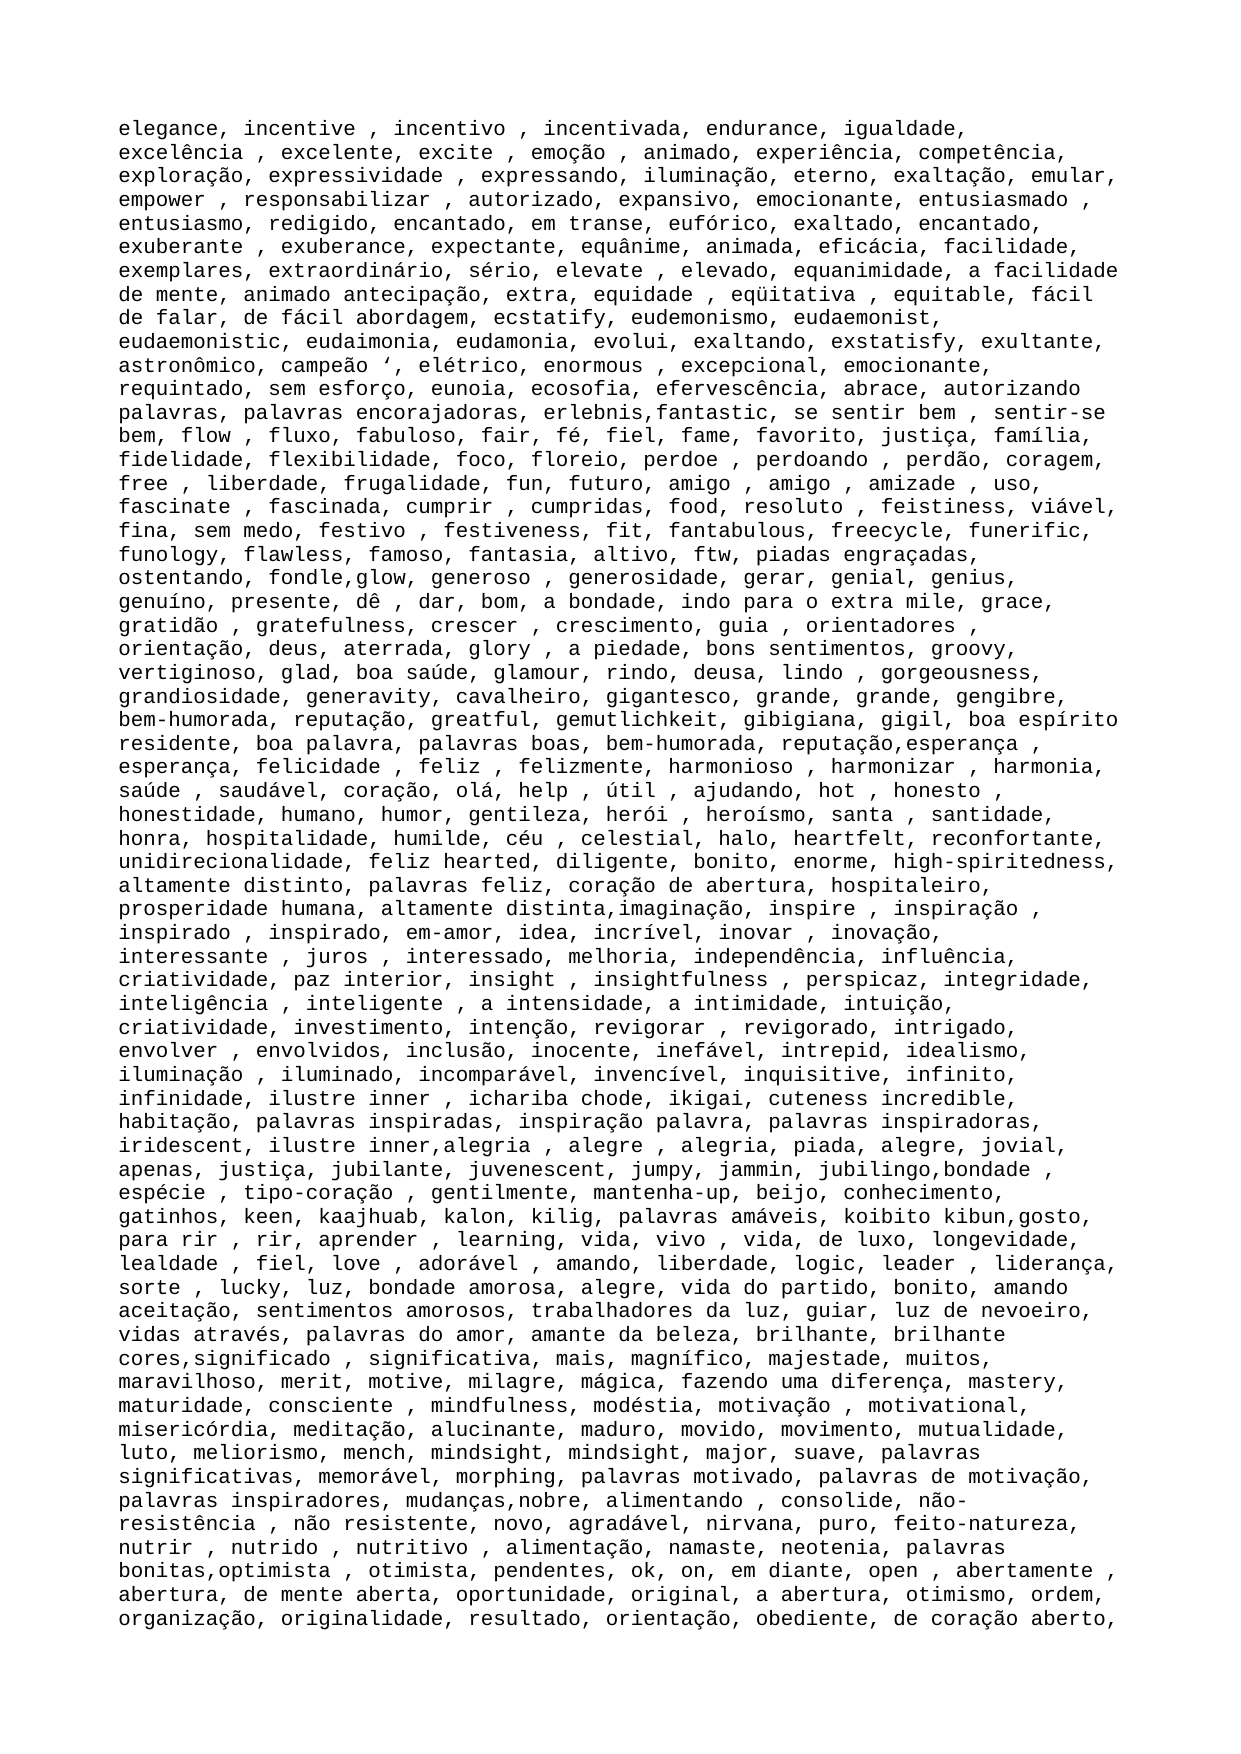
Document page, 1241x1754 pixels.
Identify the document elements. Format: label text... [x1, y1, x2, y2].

text elegance, incentive , incentivo , incentivada, endurance, igualdade, excelência , excelente, excite , emoção , animado, experiência, competência, exploração, expressividade , expressando, iluminação, eterno, exaltação, emular, empower , responsabilizar , autorizado, expansivo, emocionante, entusiasmado , entusiasmo, redigido, encantado, em transe, eufórico, exaltado, encantado, exuberante , exuberance, expectante, equânime, animada, eficácia, facilidade, exemplares, extraordinário, sério, elevate , elevado, equanimidade, a facilidade de mente, animado antecipação, extra, equidade , eqüitativa , equitable, fácil de falar, de fácil abordagem, ecstatify, eudemonismo, eudaemonist, eudaemonistic, eudaimonia, eudamonia, evolui, exaltando, exstatisfy, exultante, astronômico, campeão ‘, elétrico, enormous , excepcional, emocionante, requintado, sem esforço, eunoia, ecosofia, efervescência, abrace, autorizando palavras, palavras encorajadoras, erlebnis,fantastic, se sentir bem , sentir-se bem, flow , fluxo, fabuloso, fair, fé, fiel, fame, favorito, justiça, família, fidelidade, flexibilidade, foco, floreio, perdoe , perdoando , perdão, coragem, free , liberdade, frugalidade, fun, futuro, amigo , amigo , amizade , uso, fascinate , fascinada, cumprir , cumpridas, food, resoluto , feistiness, viável, fina, sem medo, festivo , festiveness, fit, fantabulous, freecycle, funerific, funology, flawless, famoso, fantasia, altivo, ftw, piadas engraçadas, ostentando, fondle,glow, generoso , generosidade, gerar, genial, genius, genuíno, presente, dê , dar, bom, a bondade, indo para o extra mile, grace, gratidão , gratefulness, crescer , crescimento, guia , orientadores , orientação, deus, aterrada, glory , a piedade, bons sentimentos, groovy, vertiginoso, glad, boa saúde, glamour, rindo, deusa, lindo , gorgeousness, grandiosidade, generavity, cavalheiro, gigantesco, grande, grande, gengibre, bem-humorada, reputação, greatful, gemutlichkeit, gibigiana, gigil, boa espírito residente, boa palavra, palavras boas, bem-humorada, reputação,esperança , esperança, felicidade , feliz , felizmente, harmonioso , harmonizar , harmonia, saúde , saudável, coração, olá, help , útil , ajudando, hot , honesto , honestidade, humano, humor, gentileza, herói , heroísmo, santa , santidade, honra, hospitalidade, humilde, céu , celestial, halo, heartfelt, reconfortante, unidirecionalidade, feliz hearted, diligente, bonito, enorme, high-spiritedness, altamente distinto, palavras feliz, coração de abertura, hospitaleiro, prosperidade humana, altamente distinta,imaginação, inspire , inspiração , inspirado , inspirado, em-amor, idea, incrível, inovar , inovação, interessante , juros , interessado, melhoria, independência, influência, criatividade, paz interior, insight , insightfulness , perspicaz, integridade, inteligência , inteligente , a intensidade, a intimidade, intuição, criatividade, investimento, intenção, revigorar , revigorado, intrigado, envolver , envolvidos, inclusão, inocente, inefável, intrepid, idealismo, iluminação , iluminado, incomparável, invencível, inquisitive, infinito, infinidade, ilustre inner , ichariba chode, ikigai, cuteness incredible, habitação, palavras inspiradas, inspiração palavra, palavras inspiradoras, iridescent, ilustre inner,alegria , alegre , alegria, piada, alegre, jovial, apenas, justiça, jubilante, juvenescent, jumpy, jammin, jubilingo,bondade , espécie , tipo-coração , gentilmente, mantenha-up, beijo, conhecimento, gatinhos, keen, kaajhuab, kalon, kilig, palavras amáveis, koibito kibun,gosto, para rir , rir, aprender , learning, vida, vivo , vida, de luxo, longevidade, lealdade , fiel, love , adorável , amando, liberdade, logic, leader , liderança, sorte , lucky, luz, bondade amorosa, alegre, vida do partido, bonito, amando aceitação, sentimentos amorosos, trabalhadores da luz, guiar, luz de nevoeiro, vidas através, palavras do amor, amante da beleza, brilhante, brilhante cores,significado , significativa, mais, magnífico, majestade, muitos, maravilhoso, merit, motive, milagre, mágica, fazendo uma diferença, mastery, maturidade, consciente , mindfulness, modéstia, motivação , motivational, misericórdia, meditação, alucinante, maduro, movido, movimento, mutualidade, luto, meliorismo, mench, mindsight, mindsight, major, suave, palavras significativas, memorável, morphing, palavras motivado, palavras de motivação, palavras inspiradores, mudanças,nobre, alimentando , consolide, não-resistência , não resistente, novo, agradável, nirvana, puro, feito-natureza, nutrir , nutrido , nutritivo , alimentação, namaste, neotenia, palavras bonitas,optimista , otimista, pendentes, ok, on, em diante, open , abertamente , abertura, de mente aberta, oportunidade, original, a abertura, otimismo, ordem, organização, originalidade, resultado, orientação, obediente, de coração aberto, [118, 118, 1122, 1631]
